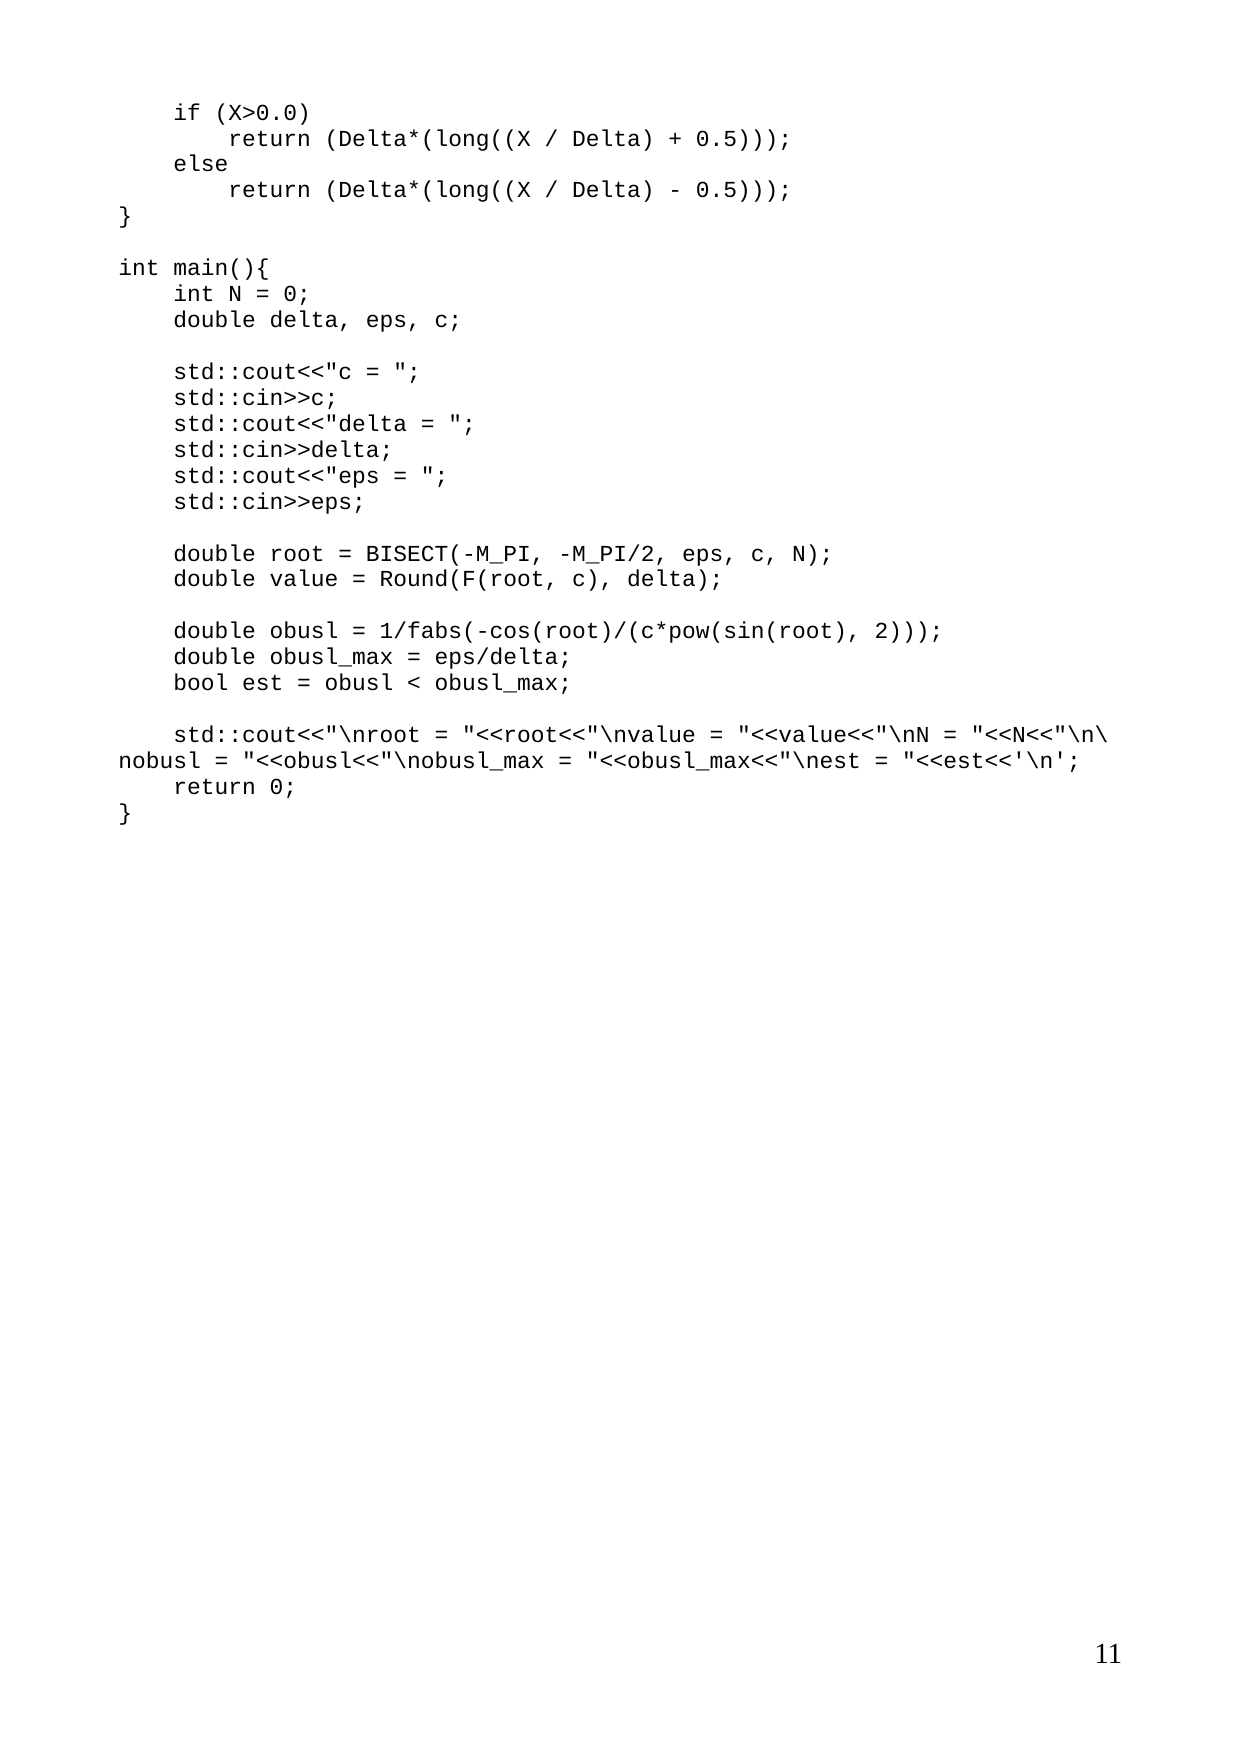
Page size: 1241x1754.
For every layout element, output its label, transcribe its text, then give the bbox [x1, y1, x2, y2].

text double delta, eps, c; [118, 308, 1122, 334]
text bool est = obusl < obusl_max; [118, 672, 1122, 697]
text std::cout<<"c = "; [118, 360, 1122, 386]
text std::cin>>eps; [118, 490, 1122, 516]
text if (X>0.0) [118, 101, 1122, 127]
text else [118, 153, 1122, 179]
text } [118, 801, 1122, 827]
text std::cout<<"delta = "; [118, 412, 1122, 438]
text double value = Round(F(root, c), delta); [118, 568, 1122, 594]
text std::cout<<"\nroot = "<<root<<"\nvalue = "<<value<<"\nN = "<<N<<"\n\nobusl = "<<obusl<<"\nobusl_max = "<<obusl_max<<"\nest = "<<est<<'\n'; [118, 723, 1122, 775]
text double root = BISECT(-M_PI, -M_PI/2, eps, c, N); [118, 542, 1122, 568]
text int main(){ [118, 257, 1122, 282]
text double obusl = 1/fabs(-cos(root)/(c*pow(sin(root), 2))); [118, 620, 1122, 646]
text return (Delta*(long((X / Delta) + 0.5))); [118, 127, 1122, 153]
text return (Delta*(long((X / Delta) - 0.5))); [118, 179, 1122, 205]
text int N = 0; [118, 282, 1122, 308]
text std::cin>>c; [118, 386, 1122, 412]
text double obusl_max = eps/delta; [118, 646, 1122, 672]
text std::cout<<"eps = "; [118, 464, 1122, 490]
text std::cin>>delta; [118, 438, 1122, 464]
text } [118, 205, 1122, 231]
text return 0; [118, 775, 1122, 801]
